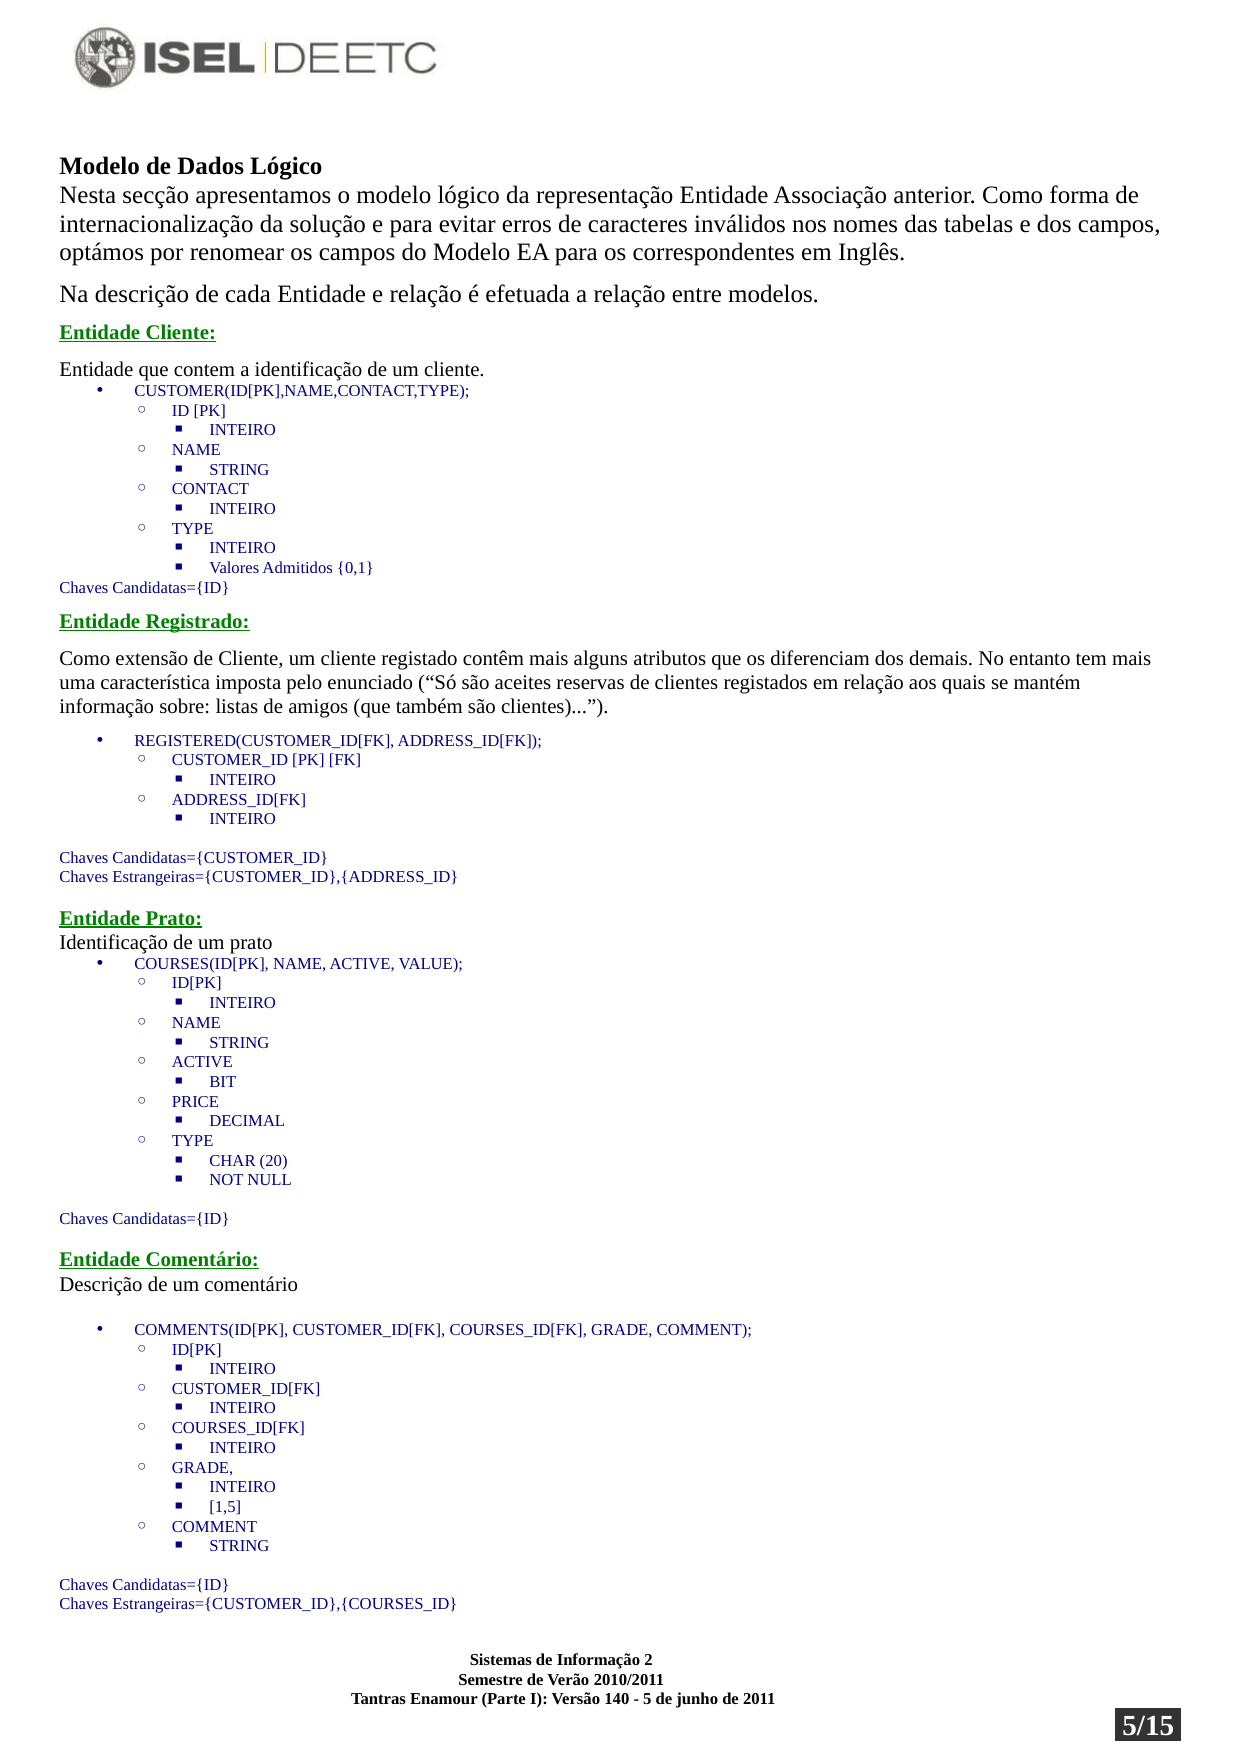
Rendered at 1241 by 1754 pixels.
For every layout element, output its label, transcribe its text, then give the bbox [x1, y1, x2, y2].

list CHAR (20) [172, 1151, 1181, 1170]
list COURSES(ID[PK], NAME, ACTIVE, VALUE); [97, 954, 1181, 973]
text Chaves Candidatas={ID} [59, 577, 1181, 597]
list [1,5] [172, 1497, 1181, 1516]
list INTEIRO [172, 538, 1181, 558]
list TYPE [134, 1131, 1181, 1151]
text Entidade Cliente: [59, 320, 1181, 344]
text Chaves Candidatas={CUSTOMER_ID} [59, 848, 1181, 867]
list NAME [134, 1013, 1181, 1032]
list PRICE [134, 1091, 1181, 1111]
text Identificação de um prato [59, 929, 1181, 954]
list NAME [134, 440, 1181, 459]
list INTEIRO [172, 499, 1181, 518]
list ID[PK] [134, 1339, 1181, 1359]
text Nesta secção apresentamos o modelo lógico da representação Entidade Associação anterior. Como forma de internacionalização da solução e para evitar erros de caracteres inválidos nos nomes das tabelas e dos campos, optámos por renomear os campos do Modelo EA para os correspondentes em Inglês. [59, 180, 1181, 266]
text Entidade que contem a identificação de um cliente. [59, 357, 1181, 381]
list ID [PK] [134, 400, 1181, 420]
picture [65, 12, 467, 113]
list CUSTOMER_ID[FK] [134, 1379, 1181, 1398]
list ACTIVE [134, 1052, 1181, 1072]
list CONTACT [134, 479, 1181, 499]
subtitle Modelo de Dados Lógico [59, 151, 1181, 180]
list INTEIRO [172, 1438, 1181, 1457]
text Chaves Candidatas={ID} [59, 1575, 1181, 1594]
list COMMENT [134, 1516, 1181, 1536]
text Na descrição de cada Entidade e relação é efetuada a relação entre modelos. [59, 279, 1181, 307]
list GRADE, [134, 1457, 1181, 1477]
text Entidade Prato: [59, 906, 1181, 929]
list NOT NULL [172, 1170, 1181, 1190]
text Chaves Candidatas={ID} [59, 1209, 1181, 1228]
list STRING [172, 459, 1181, 479]
list ID[PK] [134, 973, 1181, 993]
list Valores Admitidos {0,1} [172, 558, 1181, 577]
list BIT [172, 1072, 1181, 1091]
text Entidade Registrado: [59, 609, 1181, 633]
list REGISTERED(CUSTOMER_ID[FK], ADDRESS_ID[FK]); [97, 730, 1181, 750]
list INTEIRO [172, 809, 1181, 829]
list ADDRESS_ID[FK] [134, 789, 1181, 809]
list INTEIRO [172, 1477, 1181, 1497]
list INTEIRO [172, 993, 1181, 1013]
list INTEIRO [172, 1359, 1181, 1379]
list CUSTOMER_ID [PK] [FK] [134, 750, 1181, 770]
list TYPE [134, 518, 1181, 538]
list DECIMAL [172, 1111, 1181, 1131]
text Entidade Comentário: [59, 1247, 1181, 1271]
list STRING [172, 1032, 1181, 1052]
list COURSES_ID[FK] [134, 1418, 1181, 1438]
list INTEIRO [172, 420, 1181, 440]
text Como extensão de Cliente, um cliente registado contêm mais alguns atributos que os diferenciam dos demais. No entanto tem mais uma característica imposta pelo enunciado (“Só são aceites reservas de clientes registados em relação aos quais se mantém informação sobre: listas de amigos (que também são clientes)...”). [59, 646, 1181, 718]
text Chaves Estrangeiras={CUSTOMER_ID},{COURSES_ID} [59, 1594, 1181, 1613]
list CUSTOMER(ID[PK],NAME,CONTACT,TYPE); [97, 381, 1181, 400]
list INTEIRO [172, 1398, 1181, 1418]
text Chaves Estrangeiras={CUSTOMER_ID},{ADDRESS_ID} [59, 867, 1181, 886]
list STRING [172, 1536, 1181, 1556]
list COMMENTS(ID[PK], CUSTOMER_ID[FK], COURSES_ID[FK], GRADE, COMMENT); [97, 1319, 1181, 1339]
text Descrição de um comentário [59, 1271, 1181, 1296]
list INTEIRO [172, 770, 1181, 789]
